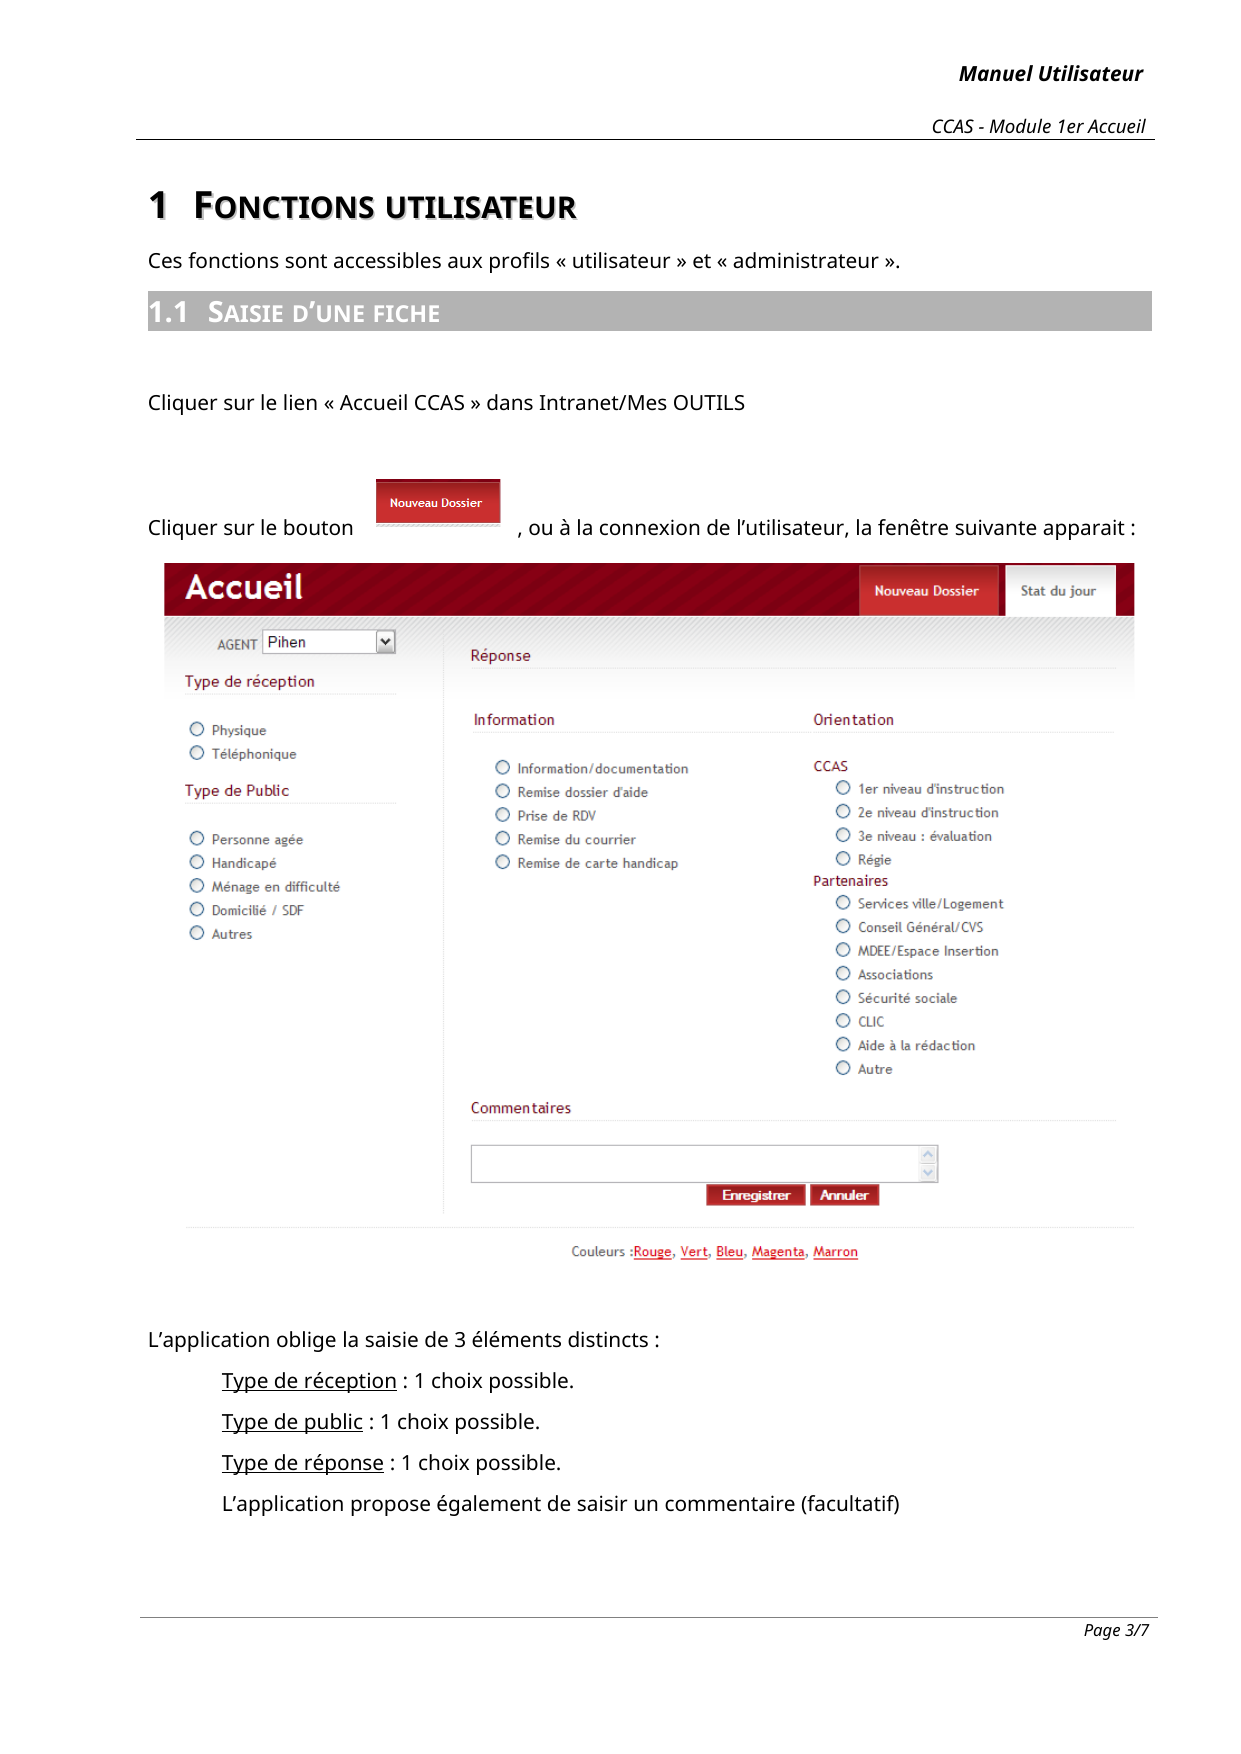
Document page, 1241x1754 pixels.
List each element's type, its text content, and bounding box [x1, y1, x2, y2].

picture [164, 563, 1135, 1263]
text Type de réponse : 1 choix possible. [222, 1448, 1152, 1476]
text Cliquer sur le lien « Accueil CCAS » dans Intranet/Mes OUTILS [148, 388, 1152, 417]
text L’application oblige la saisie de 3 éléments distincts : [148, 1325, 1152, 1353]
subtitle Saisie d’une fiche [148, 291, 1152, 331]
text Cliquer sur le bouton , ou à la connexion de l’utilisateur, la fenêtre suivante apparait : [148, 470, 1152, 542]
text Ces fonctions sont accessibles aux profils « utilisateur » et « administrateur ». [148, 246, 1152, 274]
text L’application propose également de saisir un commentaire (facultatif) [222, 1489, 1152, 1517]
picture [376, 479, 501, 527]
text Type de public : 1 choix possible. [222, 1407, 1152, 1435]
subtitle Fonctions utilisateur [148, 178, 1152, 229]
text Type de réception : 1 choix possible. [222, 1366, 1152, 1394]
